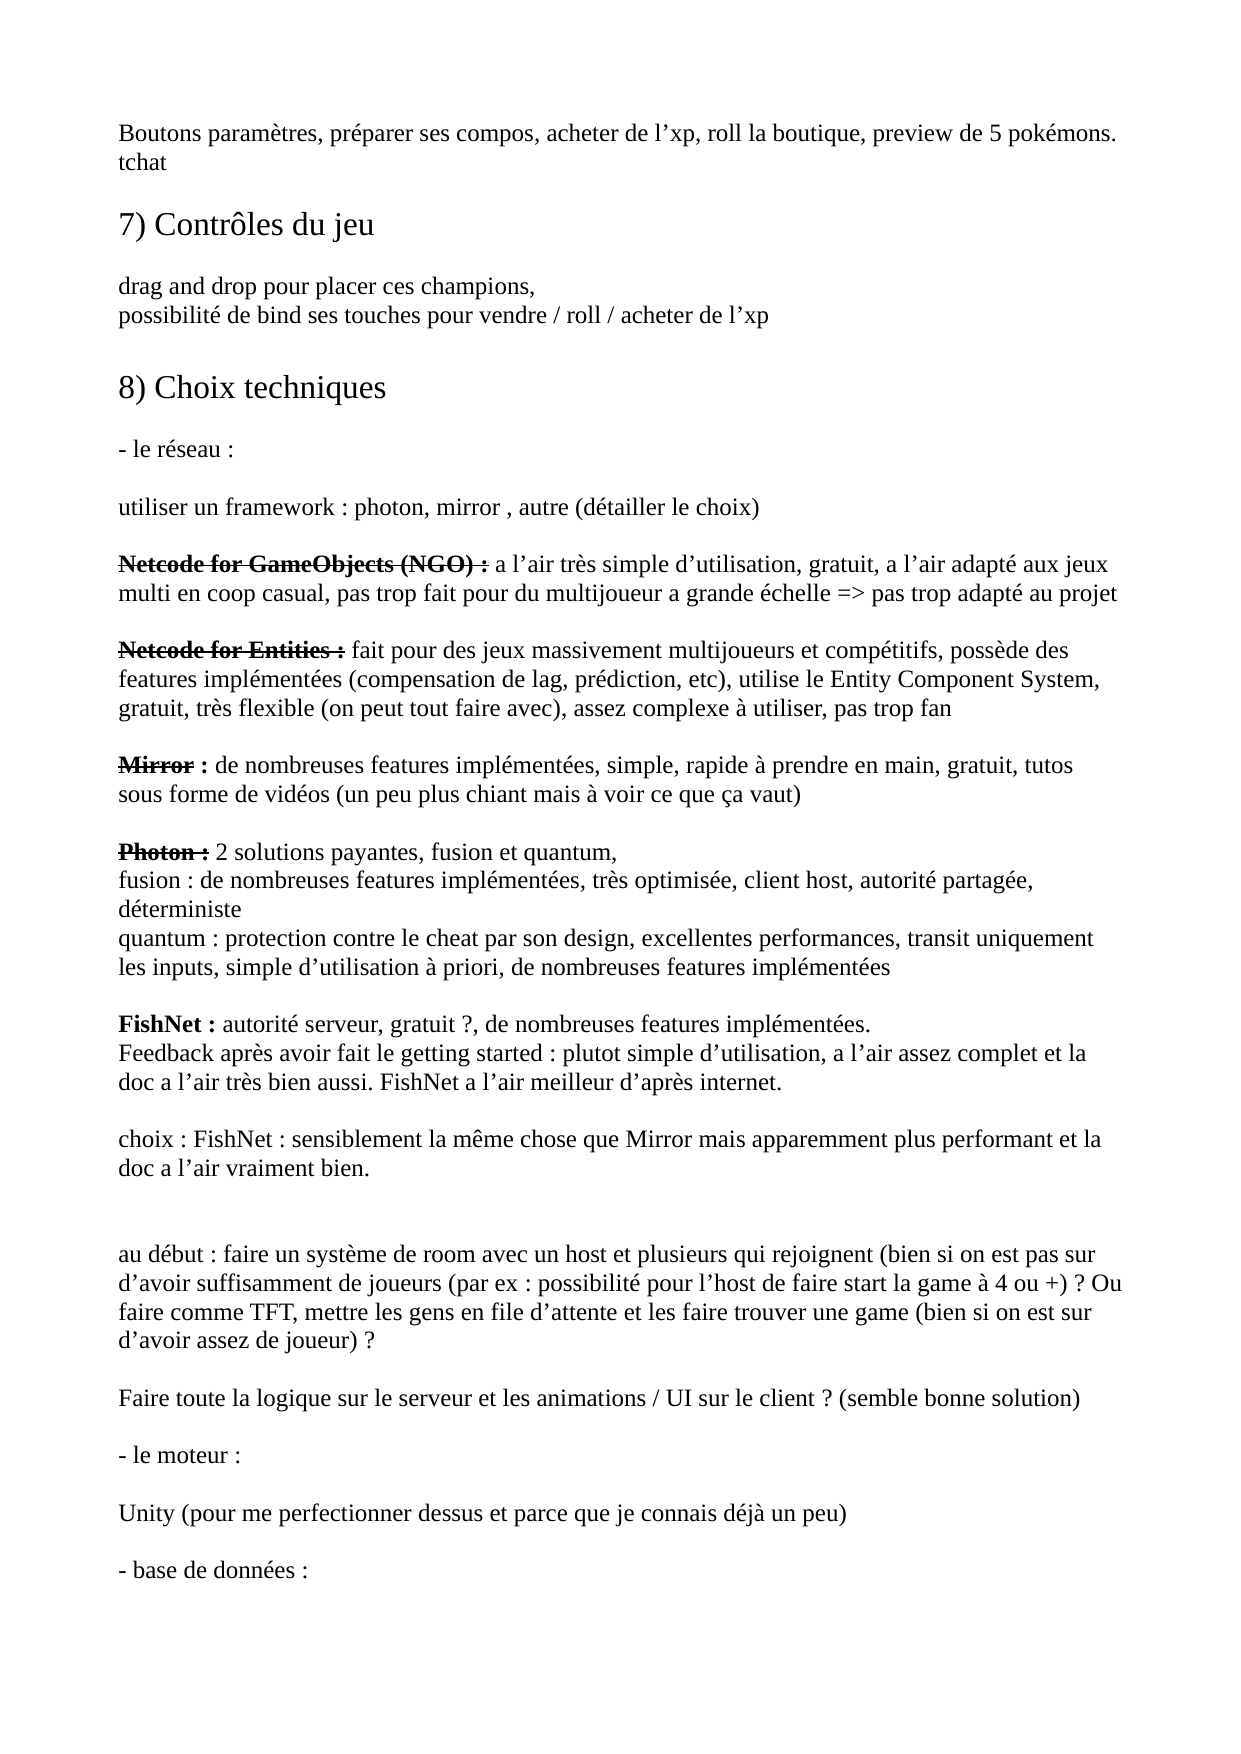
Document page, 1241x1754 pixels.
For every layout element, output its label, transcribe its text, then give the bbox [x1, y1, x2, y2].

text Netcode for GameObjects (NGO) : a l’air très simple d’utilisation, gratuit, a l’air adapté aux jeux multi en coop casual, pas trop fait pour du multijoueur a grande échelle => pas trop adapté au projet [118, 549, 1122, 607]
text 8) Choix techniques [118, 367, 1122, 406]
text fusion : de nombreuses features implémentées, très optimisée, client host, autorité partagée, déterministe [118, 866, 1122, 923]
text Netcode for Entities : fait pour des jeux massivement multijoueurs et compétitifs, possède des features implémentées (compensation de lag, prédiction, etc), utilise le Entity Component System, gratuit, très flexible (on peut tout faire avec), assez complexe à utiliser, pas trop fan [118, 636, 1122, 722]
text utiliser un framework : photon, mirror , autre (détailler le choix) [118, 492, 1122, 521]
text Boutons paramètres, préparer ses compos, acheter de l’xp, roll la boutique, preview de 5 pokémons. tchat [118, 118, 1122, 176]
text au début : faire un système de room avec un host et plusieurs qui rejoignent (bien si on est pas sur d’avoir suffisamment de joueurs (par ex : possibilité pour l’host de faire start la game à 4 ou +) ? Ou faire comme TFT, mettre les gens en file d’attente et les faire trouver une game (bien si on est sur d’avoir assez de joueur) ? [118, 1239, 1122, 1354]
text quantum : protection contre le cheat par son design, excellentes performances, transit uniquement les inputs, simple d’utilisation à priori, de nombreuses features implémentées [118, 923, 1122, 981]
text Unity (pour me perfectionner dessus et parce que je connais déjà un peu) [118, 1498, 1122, 1527]
text Mirror : de nombreuses features implémentées, simple, rapide à prendre en main, gratuit, tutos sous forme de vidéos (un peu plus chiant mais à voir ce que ça vaut) [118, 751, 1122, 808]
text - base de données : [118, 1556, 1122, 1584]
text drag and drop pour placer ces champions, [118, 271, 1122, 300]
text possibilité de bind ses touches pour vendre / roll / acheter de l’xp [118, 300, 1122, 329]
text Photon : 2 solutions payantes, fusion et quantum, [118, 837, 1122, 866]
text FishNet : autorité serveur, gratuit ?, de nombreuses features implémentées. [118, 1009, 1122, 1038]
text - le réseau : [118, 434, 1122, 463]
text Faire toute la logique sur le serveur et les animations / UI sur le client ? (semble bonne solution) [118, 1383, 1122, 1412]
text 7) Contrôles du jeu [118, 204, 1122, 243]
text choix : FishNet : sensiblement la même chose que Mirror mais apparemment plus performant et la doc a l’air vraiment bien. [118, 1124, 1122, 1182]
text Feedback après avoir fait le getting started : plutot simple d’utilisation, a l’air assez complet et la doc a l’air très bien aussi. FishNet a l’air meilleur d’après internet. [118, 1038, 1122, 1096]
text - le moteur : [118, 1441, 1122, 1469]
